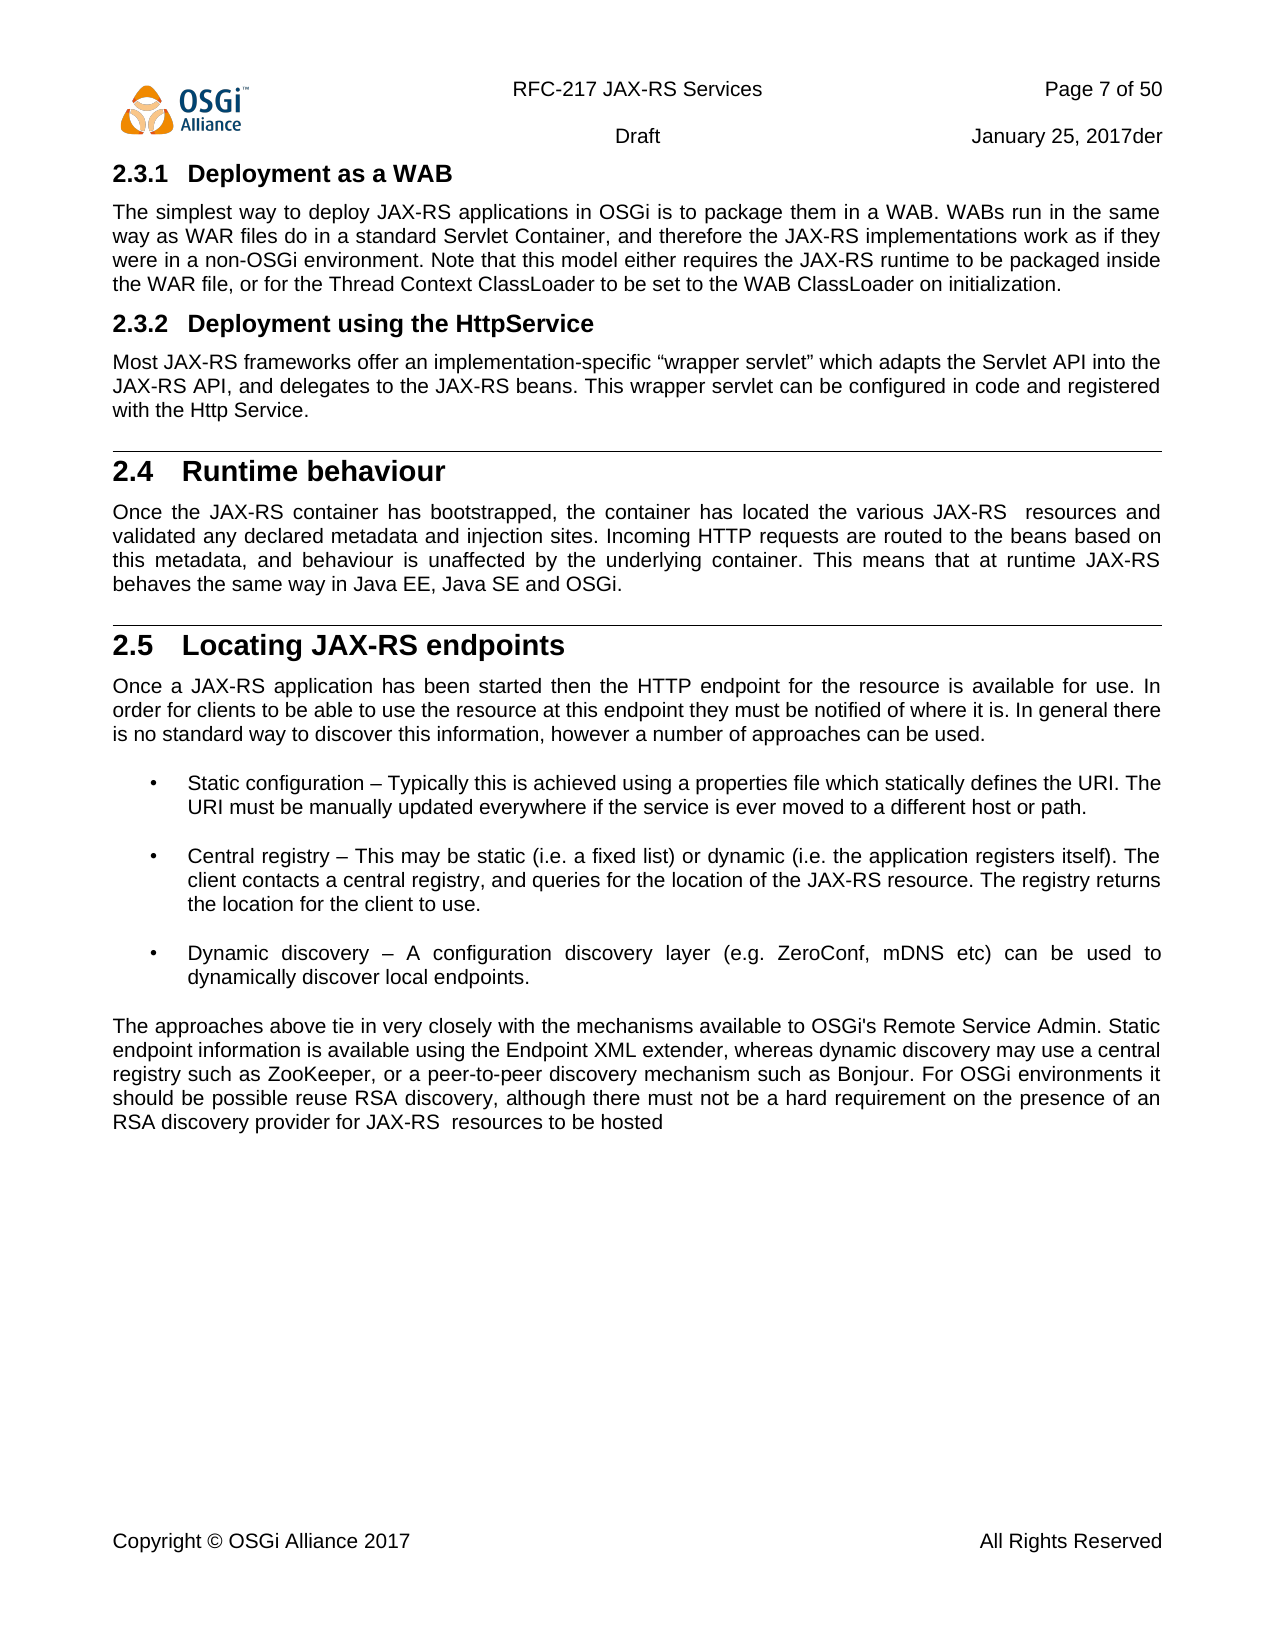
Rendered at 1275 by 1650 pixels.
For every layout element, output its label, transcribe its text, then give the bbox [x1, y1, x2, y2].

text Once a JAX-RS application has been started then the HTTP endpoint for the resource is available for use. In order for clients to be able to use the resource at this endpoint they must be notified of where it is. In general there is no standard way to discover this information, however a number of approaches can be used. [112, 674, 1162, 746]
text Once the JAX-RS container has bootstrapped, the container has located the various JAX-RS resources and validated any declared metadata and injection sites. Incoming HTTP requests are routed to the beans based on this metadata, and behaviour is unaffected by the underlying container. This means that at runtime JAX-RS behaves the same way in Java EE, Java SE and OSGi. [112, 500, 1162, 596]
text The approaches above tie in very closely with the mechanisms available to OSGi's Remote Service Admin. Static endpoint information is available using the Endpoint XML extender, whereas dynamic discovery may use a central registry such as ZooKeeper, or a peer-to-peer discovery mechanism such as Bonjour. For OSGi environments it should be possible reuse RSA discovery, although there must not be a hard requirement on the presence of an RSA discovery provider for JAX-RS resources to be hosted [112, 1014, 1162, 1134]
subtitle Deployment using the HttpService [112, 308, 1162, 337]
text Most JAX-RS frameworks offer an implementation-specific “wrapper servlet” which adapts the Servlet API into the JAX-RS API, and delegates to the JAX-RS beans. This wrapper servlet can be configured in code and registered with the Http Service. [112, 350, 1162, 422]
subtitle Deployment as a WAB [112, 159, 1162, 188]
text The simplest way to deploy JAX-RS applications in OSGi is to package them in a WAB. WABs run in the same way as WAR files do in a standard Servlet Container, and therefore the JAX-RS implementations work as if they were in a non-OSGi environment. Note that this model either requires the JAX-RS runtime to be packaged inside the WAR file, or for the Thread Context ClassLoader to be set to the WAB ClassLoader on initialization. [112, 200, 1162, 296]
list Central registry – This may be static (i.e. a fixed list) or dynamic (i.e. the application registers itself). The client contacts a central registry, and queries for the location of the JAX-RS resource. The registry returns the location for the client to use. [150, 844, 1162, 916]
list Dynamic discovery – A configuration discovery layer (e.g. ZeroConf, mDNS etc) can be used to dynamically discover local endpoints. [150, 941, 1162, 989]
subtitle Locating JAX-RS endpoints [112, 626, 1162, 662]
subtitle Runtime behaviour [112, 452, 1162, 487]
picture [113, 78, 257, 142]
list Static configuration – Typically this is achieved using a properties file which statically defines the URI. The URI must be manually updated everywhere if the service is ever moved to a different host or path. [150, 771, 1162, 819]
